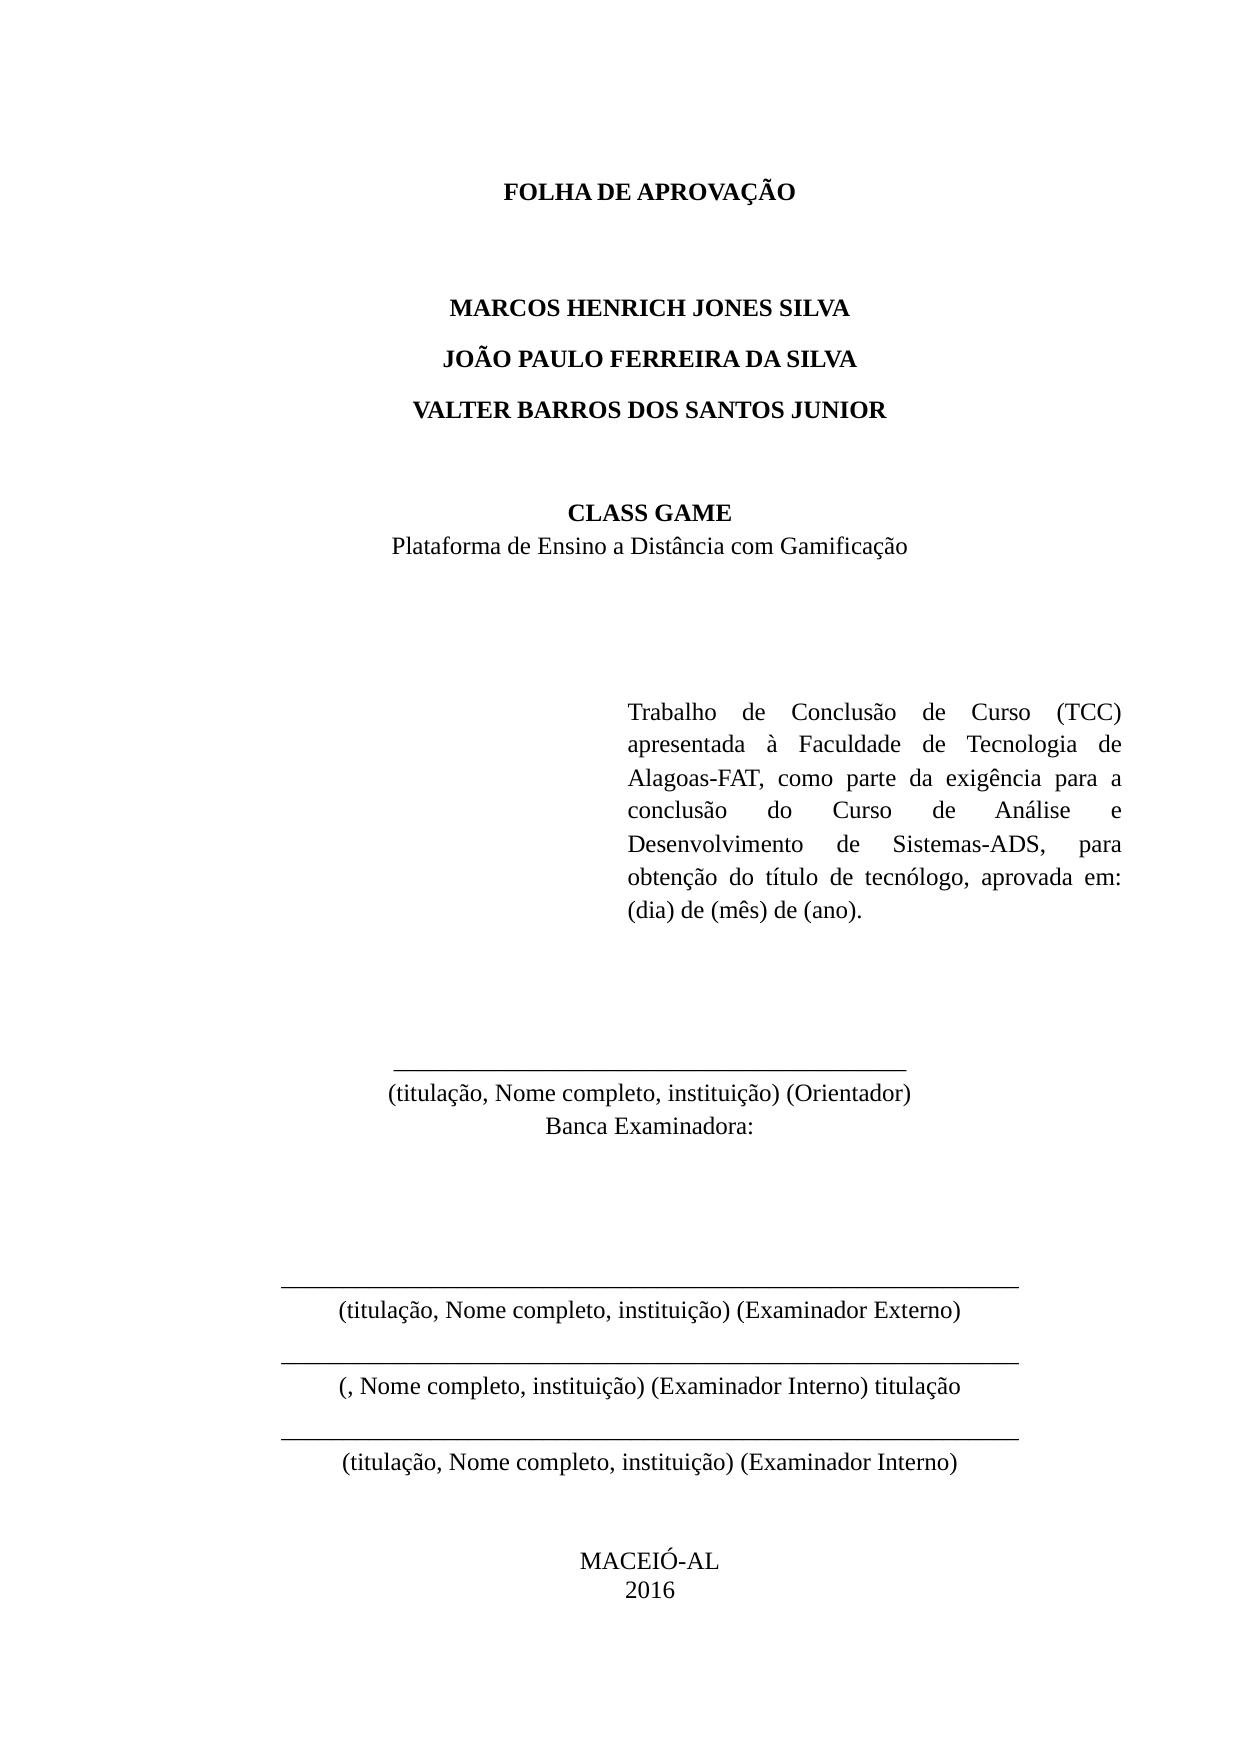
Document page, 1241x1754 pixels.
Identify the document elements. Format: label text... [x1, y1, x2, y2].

text Plataforma de Ensino a Distância com Gamificação [177, 531, 1122, 560]
text FOLHA DE APROVAÇÃO [177, 177, 1122, 206]
text Banca Examinadora: [177, 1111, 1122, 1140]
text ___________________________________________________________ [177, 1414, 1122, 1443]
text (titulação, Nome completo, instituição) (Orientador) [177, 1078, 1122, 1107]
text (titulação, Nome completo, instituição) (Examinador Interno) [177, 1447, 1122, 1476]
text JOÃO PAULO FERREIRA DA SILVA [177, 344, 1122, 373]
text (, Nome completo, instituição) (Examinador Interno) titulação [177, 1371, 1122, 1400]
text CLASS GAME [177, 498, 1122, 527]
text MACEIÓ-AL [177, 1546, 1122, 1575]
text VALTER BARROS DOS SANTOS JUNIOR [177, 396, 1122, 424]
text Trabalho de Conclusão de Curso (TCC) apresentada à Faculdade de Tecnologia de Alagoas-FAT, como parte da exigência para a conclusão do Curso de Análise e Desenvolvimento de Sistemas-ADS, para obtenção do título de tecnólogo, aprovada em: (dia) de (mês) de (ano). [627, 697, 1122, 923]
text _________________________________________ [177, 1045, 1122, 1074]
text ___________________________________________________________ [177, 1338, 1122, 1367]
text ___________________________________________________________ [177, 1262, 1122, 1291]
text 2016 [177, 1575, 1122, 1604]
text (titulação, Nome completo, instituição) (Examinador Externo) [177, 1295, 1122, 1323]
text MARCOS HENRICH JONES SILVA [177, 293, 1122, 321]
